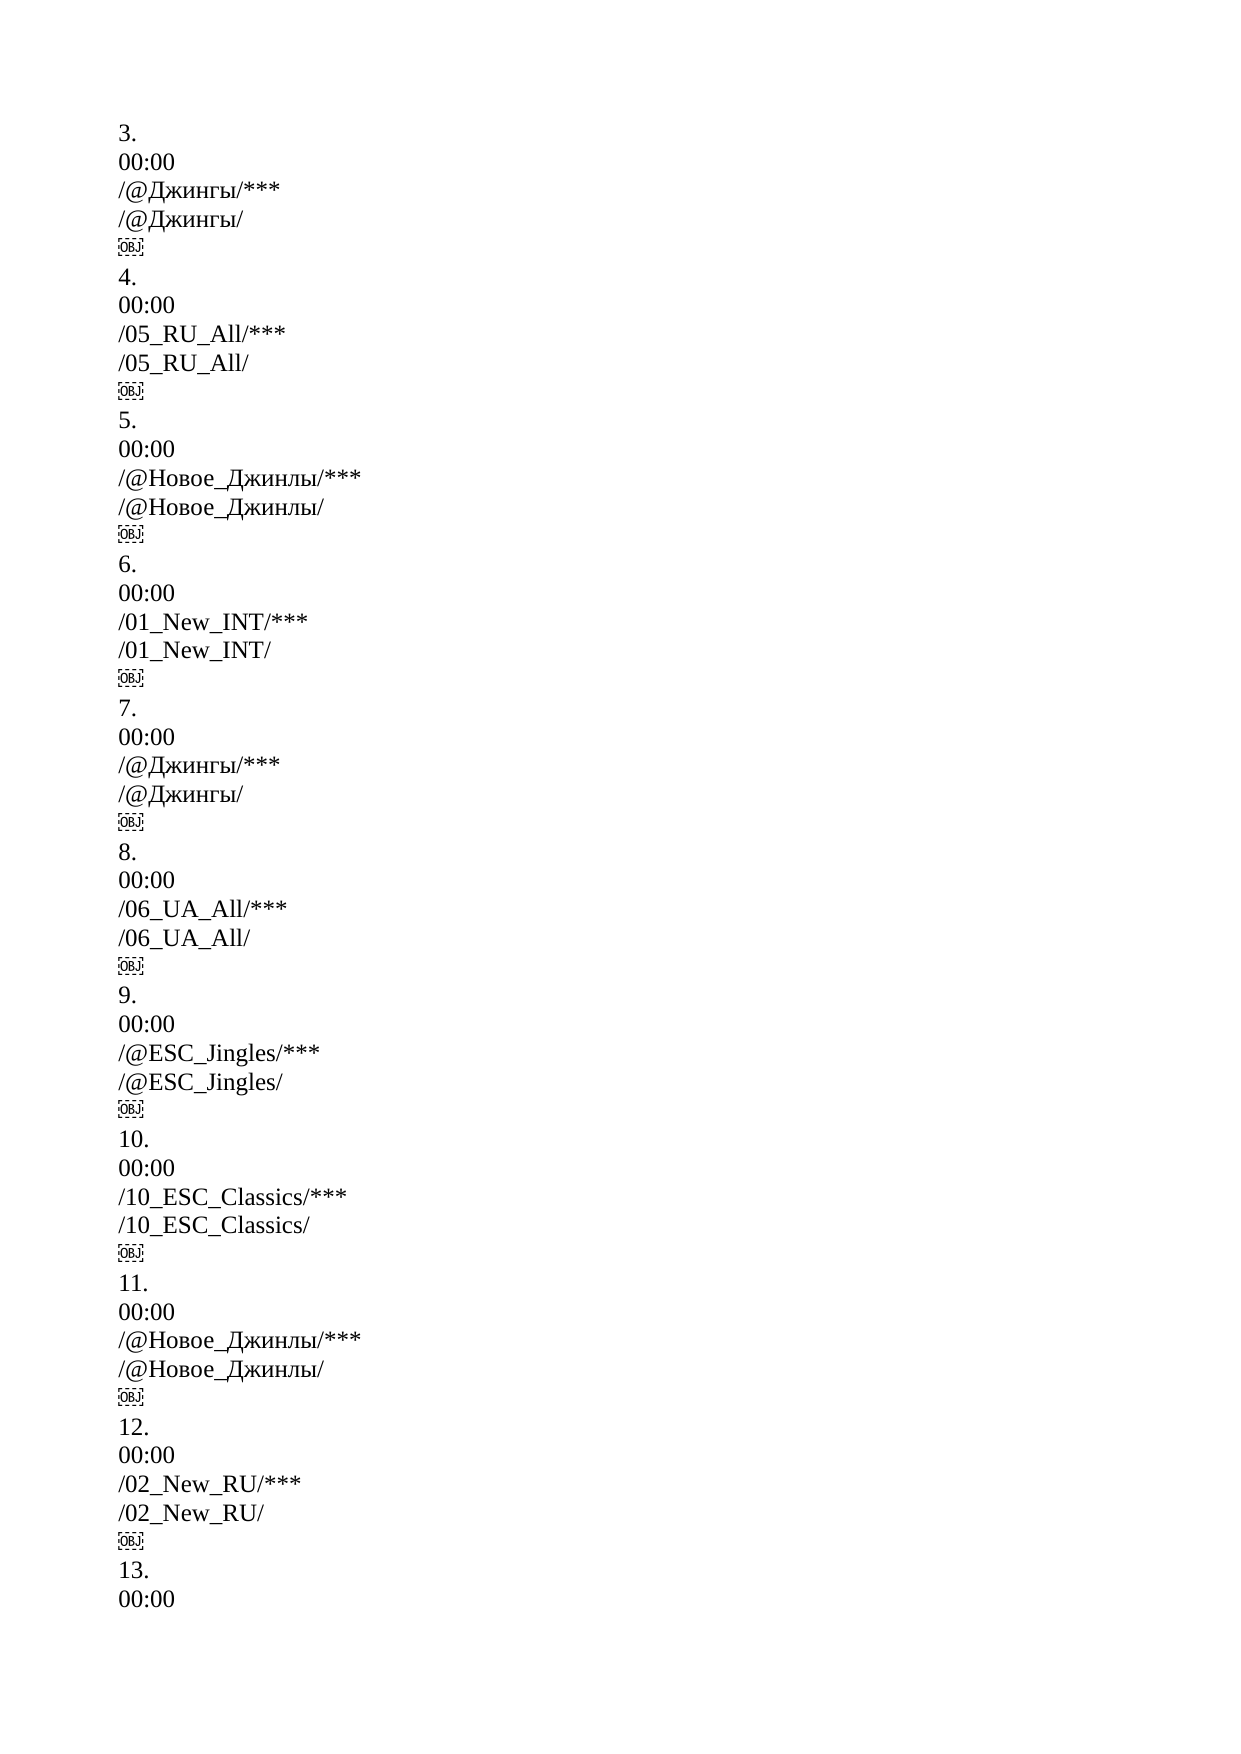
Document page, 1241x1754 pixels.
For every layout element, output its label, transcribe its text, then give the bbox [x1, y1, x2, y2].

text /@Новое_Джинлы/ [118, 492, 1122, 521]
text ￼ [118, 808, 1122, 837]
text ￼ [118, 233, 1122, 262]
text 11. [118, 1268, 1122, 1297]
text 9. [118, 981, 1122, 1009]
text 00:00 [118, 1297, 1122, 1326]
text /06_UA_All/*** [118, 894, 1122, 923]
text /@Новое_Джинлы/*** [118, 463, 1122, 492]
text 00:00 [118, 1584, 1122, 1613]
text /02_New_RU/ [118, 1498, 1122, 1527]
text 00:00 [118, 147, 1122, 176]
text /@Джингы/ [118, 779, 1122, 808]
text ￼ [118, 1383, 1122, 1412]
text 10. [118, 1124, 1122, 1153]
text 3. [118, 118, 1122, 147]
text 8. [118, 837, 1122, 866]
text 00:00 [118, 1441, 1122, 1469]
text 7. [118, 693, 1122, 722]
text 4. [118, 262, 1122, 291]
text ￼ [118, 1239, 1122, 1268]
text ￼ [118, 1527, 1122, 1556]
text 00:00 [118, 1009, 1122, 1038]
text /10_ESC_Classics/*** [118, 1182, 1122, 1211]
text /05_RU_All/*** [118, 319, 1122, 348]
text /05_RU_All/ [118, 348, 1122, 377]
text 00:00 [118, 578, 1122, 607]
text ￼ [118, 664, 1122, 693]
text 13. [118, 1556, 1122, 1584]
text /@Джингы/ [118, 204, 1122, 233]
text ￼ [118, 521, 1122, 549]
text 00:00 [118, 866, 1122, 894]
text /02_New_RU/*** [118, 1469, 1122, 1498]
text 6. [118, 549, 1122, 578]
text /10_ESC_Classics/ [118, 1211, 1122, 1239]
text /@Новое_Джинлы/ [118, 1354, 1122, 1383]
text /@ESC_Jingles/*** [118, 1038, 1122, 1067]
text 00:00 [118, 722, 1122, 751]
text ￼ [118, 1096, 1122, 1124]
text /@Джингы/*** [118, 751, 1122, 779]
text 00:00 [118, 434, 1122, 463]
text /06_UA_All/ [118, 923, 1122, 952]
text /01_New_INT/ [118, 636, 1122, 664]
text 00:00 [118, 1153, 1122, 1182]
text /@ESC_Jingles/ [118, 1067, 1122, 1096]
text /@Джингы/*** [118, 176, 1122, 204]
text ￼ [118, 377, 1122, 406]
text /@Новое_Джинлы/*** [118, 1326, 1122, 1354]
text ￼ [118, 952, 1122, 981]
text 00:00 [118, 291, 1122, 319]
text /01_New_INT/*** [118, 607, 1122, 636]
text 5. [118, 406, 1122, 434]
text 12. [118, 1412, 1122, 1441]
